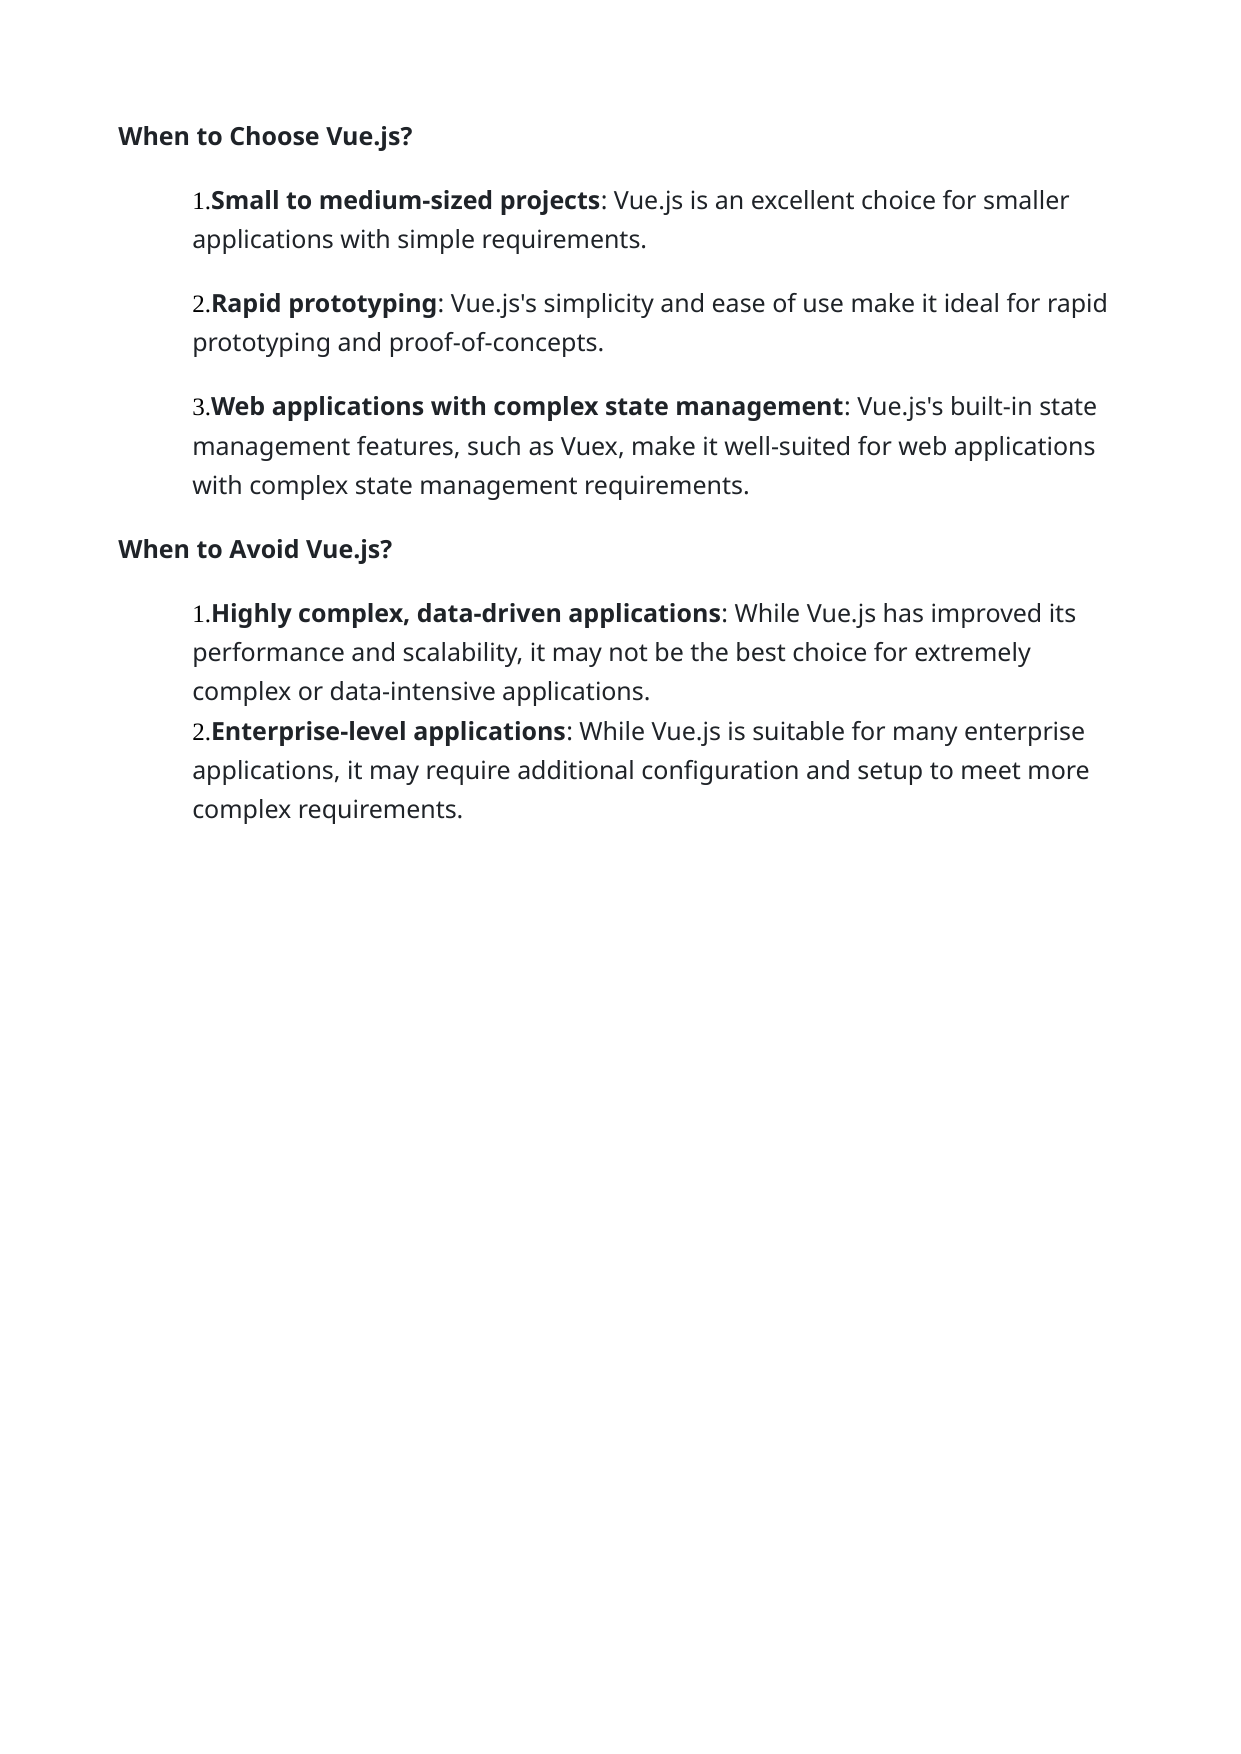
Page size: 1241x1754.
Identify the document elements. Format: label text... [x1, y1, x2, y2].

list Web applications with complex state management: Vue.js's built-in state management features, such as Vuex, make it well-suited for web applications with complex state management requirements. [118, 389, 1122, 501]
text When to Avoid Vue.js? [118, 531, 1122, 566]
list Small to medium-sized projects: Vue.js is an excellent choice for smaller applications with simple requirements. [118, 182, 1122, 256]
list Enterprise-level applications: While Vue.js is suitable for many enterprise applications, it may require additional configuration and setup to meet more complex requirements. [118, 713, 1122, 826]
list Highly complex, data-driven applications: While Vue.js has improved its performance and scalability, it may not be the best choice for extremely complex or data-intensive applications. [118, 596, 1122, 708]
text When to Choose Vue.js? [118, 118, 1122, 152]
list Rapid prototyping: Vue.js's simplicity and ease of use make it ideal for rapid prototyping and proof-of-concepts. [118, 286, 1122, 359]
